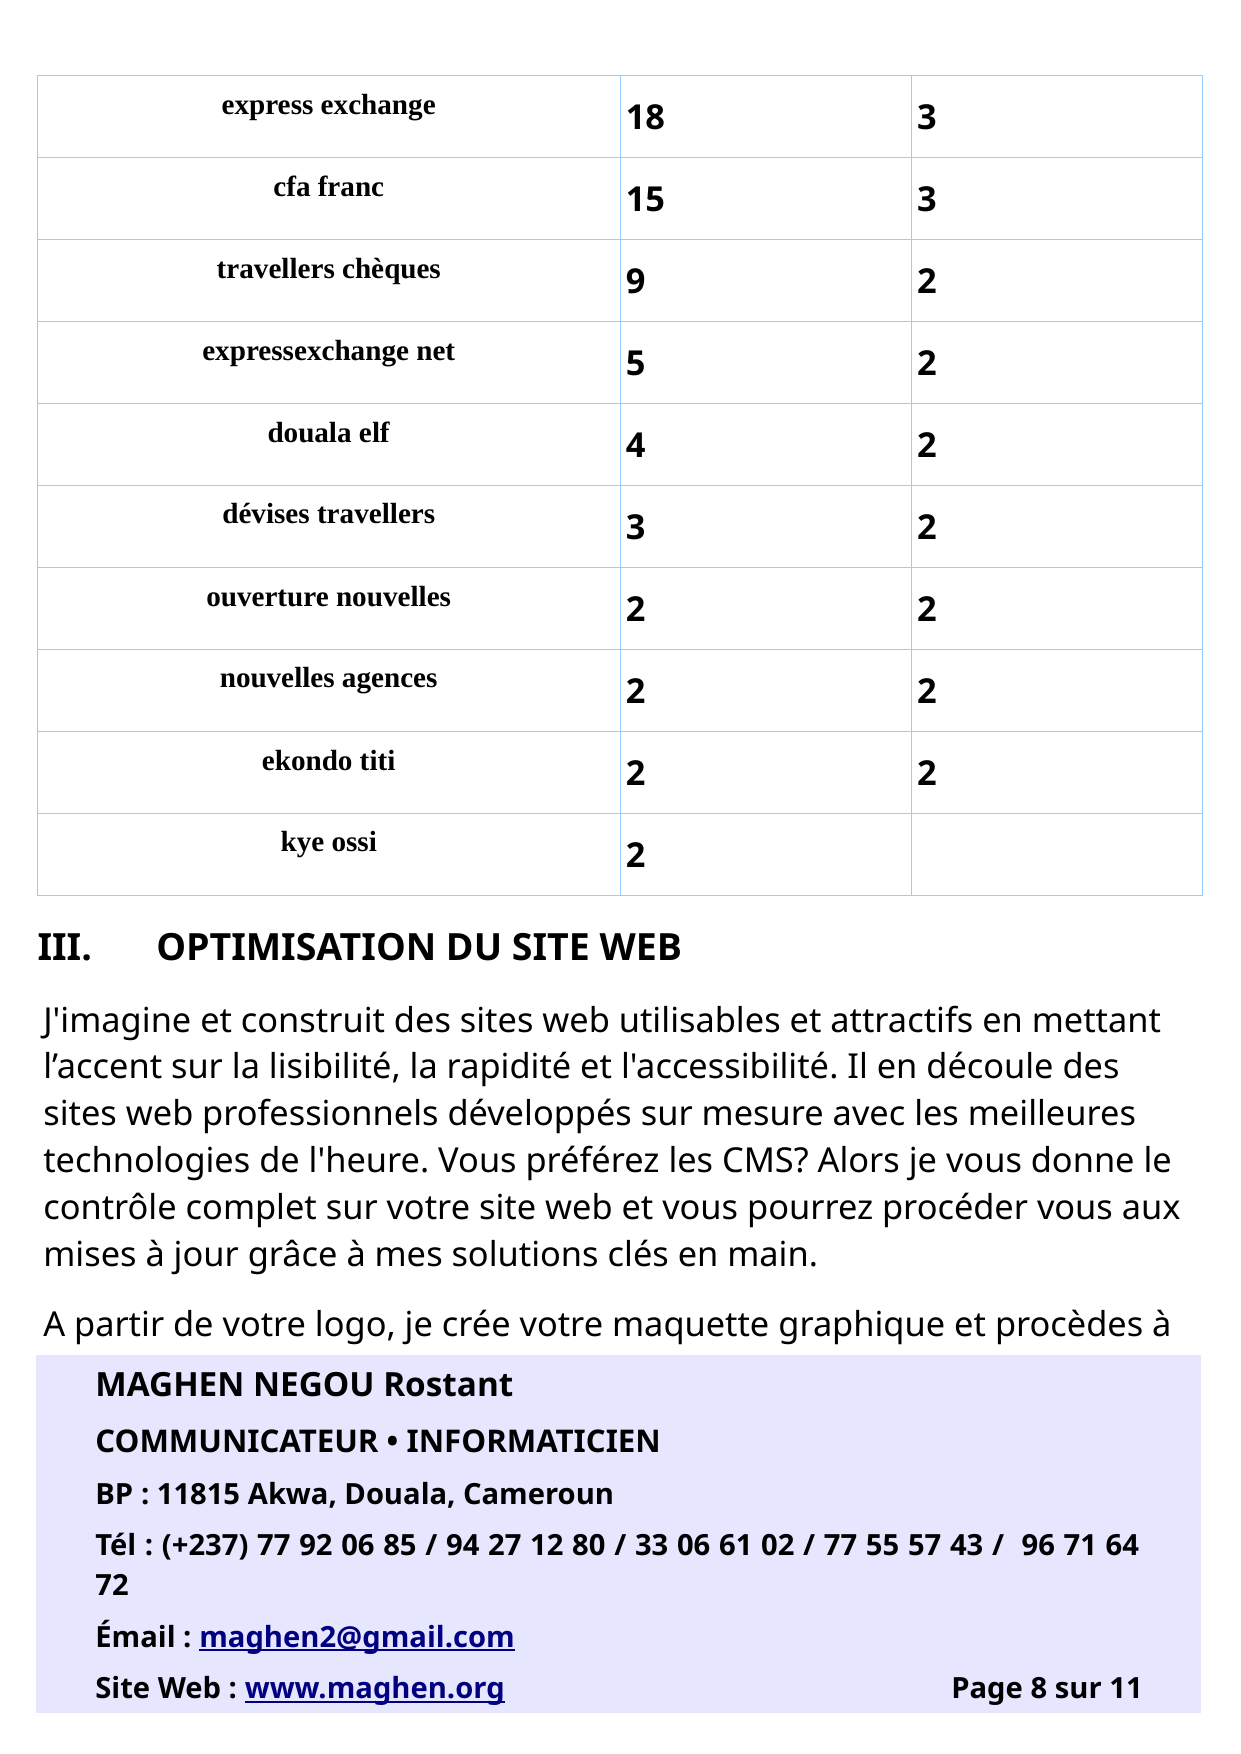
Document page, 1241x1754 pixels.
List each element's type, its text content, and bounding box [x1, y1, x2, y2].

subtitle OPTIMISATION DU SITE WEB [37, 920, 1202, 971]
table_cell 2 [621, 650, 911, 731]
table_cell 2 [912, 568, 1202, 649]
table_cell 2 [912, 732, 1202, 813]
table_cell dévises travellers [38, 486, 620, 567]
table_cell 15 [621, 158, 911, 239]
table_cell expressexchange net [38, 322, 620, 403]
table_cell 9 [621, 240, 911, 321]
text J'imagine et construit des sites web utilisables et attractifs en mettant l’accent sur la lisibilité, la rapidité et l'accessibilité. Il en découle des sites web professionnels développés sur mesure avec les meilleures technologies de l'heure. Vous préférez les CMS? Alors je vous donne le contrôle complet sur votre site web et vous pourrez procéder vous aux mises à jour grâce à mes solutions clés en main. [43, 995, 1196, 1276]
table_cell 2 [912, 404, 1202, 485]
table_cell ouverture nouvelles [38, 568, 620, 649]
table_cell 3 [621, 486, 911, 567]
table_cell 18 [621, 76, 911, 157]
table_cell kye ossi [38, 814, 620, 895]
table_cell travellers chèques [38, 240, 620, 321]
table_cell 5 [621, 322, 911, 403]
table_cell ekondo titi [38, 732, 620, 813]
table_cell 2 [621, 814, 911, 895]
table_cell 2 [912, 322, 1202, 403]
table_cell 2 [912, 240, 1202, 321]
table_cell 2 [912, 486, 1202, 567]
table_cell 3 [912, 158, 1202, 239]
table_cell 4 [621, 404, 911, 485]
table_cell express exchange [38, 76, 620, 157]
table_cell cfa franc [38, 158, 620, 239]
table_cell nouvelles agences [38, 650, 620, 731]
table_cell 3 [912, 76, 1202, 157]
table_cell 2 [912, 650, 1202, 731]
table_cell 2 [621, 568, 911, 649]
table_cell [912, 814, 1202, 895]
table_cell 2 [621, 732, 911, 813]
table_cell douala elf [38, 404, 620, 485]
text A partir de votre logo, je crée votre maquette graphique et procèdes à [43, 1300, 1196, 1347]
